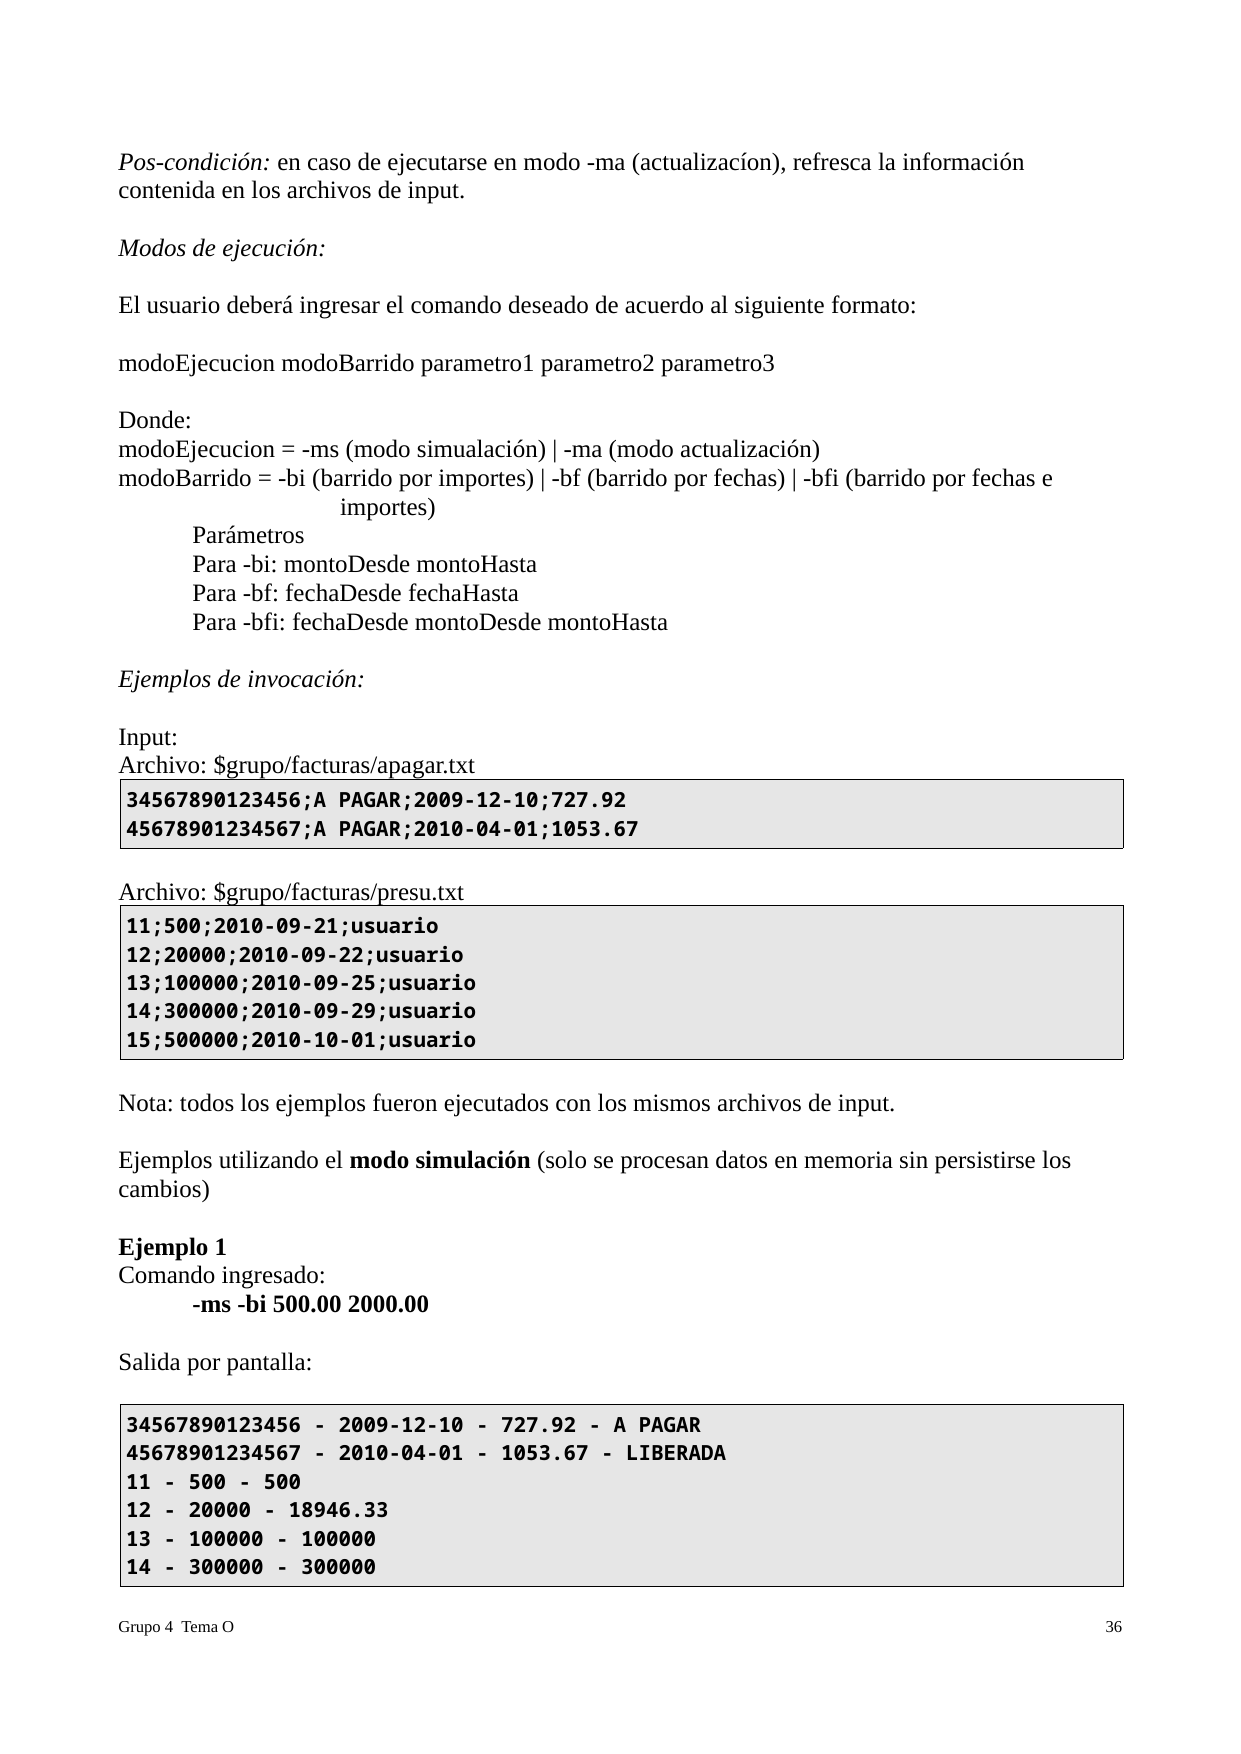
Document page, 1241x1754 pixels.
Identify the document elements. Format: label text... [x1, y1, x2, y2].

text modoBarrido = -bi (barrido por importes) | -bf (barrido por fechas) | -bfi (barrido por fechas e importes) [118, 463, 1122, 521]
text Ejemplo 1 [118, 1232, 1122, 1261]
text Ejemplos utilizando el modo simulación (solo se procesan datos en memoria sin persistirse los cambios) [118, 1146, 1122, 1203]
text Archivo: $grupo/facturas/presu.txt [118, 877, 1122, 905]
text Para -bi: montoDesde montoHasta [118, 549, 1122, 578]
text Ejemplos de invocación: [118, 664, 1122, 693]
table_header 34567890123456 - 2009-12-10 - 727.92 - A PAGAR 45678901234567 - 2010-04-01 - 1053.67 - LIBERADA 11 - 500 - 500 12 - 20000 - 18946.33 13 - 100000 - 100000 14 - 300000 - 300000 [121, 1405, 1123, 1586]
text Modos de ejecución: [118, 233, 1122, 262]
text modoEjecucion modoBarrido parametro1 parametro2 parametro3 [118, 348, 1122, 377]
text -ms -bi 500.00 2000.00 [118, 1289, 1122, 1318]
text Para -bfi: fechaDesde montoDesde montoHasta [118, 607, 1122, 636]
text El usuario deberá ingresar el comando deseado de acuerdo al siguiente formato: [118, 291, 1122, 319]
text Donde: [118, 406, 1122, 434]
table_header 34567890123456;A PAGAR;2009-12-10;727.92 45678901234567;A PAGAR;2010-04-01;1053.67 [121, 780, 1123, 848]
table_header 11;500;2010-09-21;usuario 12;20000;2010-09-22;usuario 13;100000;2010-09-25;usuario 14;300000;2010-09-29;usuario 15;500000;2010-10-01;usuario [121, 906, 1123, 1059]
text Archivo: $grupo/facturas/apagar.txt [118, 751, 1122, 779]
text Pos-condición: en caso de ejecutarse en modo -ma (actualizacíon), refresca la información contenida en los archivos de input. [118, 147, 1122, 204]
text Nota: todos los ejemplos fueron ejecutados con los mismos archivos de input. [118, 1088, 1122, 1117]
text Input: [118, 722, 1122, 751]
text Parámetros [118, 521, 1122, 549]
text modoEjecucion = -ms (modo simualación) | -ma (modo actualización) [118, 434, 1122, 463]
text Comando ingresado: [118, 1261, 1122, 1289]
text Para -bf: fechaDesde fechaHasta [118, 578, 1122, 607]
text Salida por pantalla: [118, 1347, 1122, 1376]
